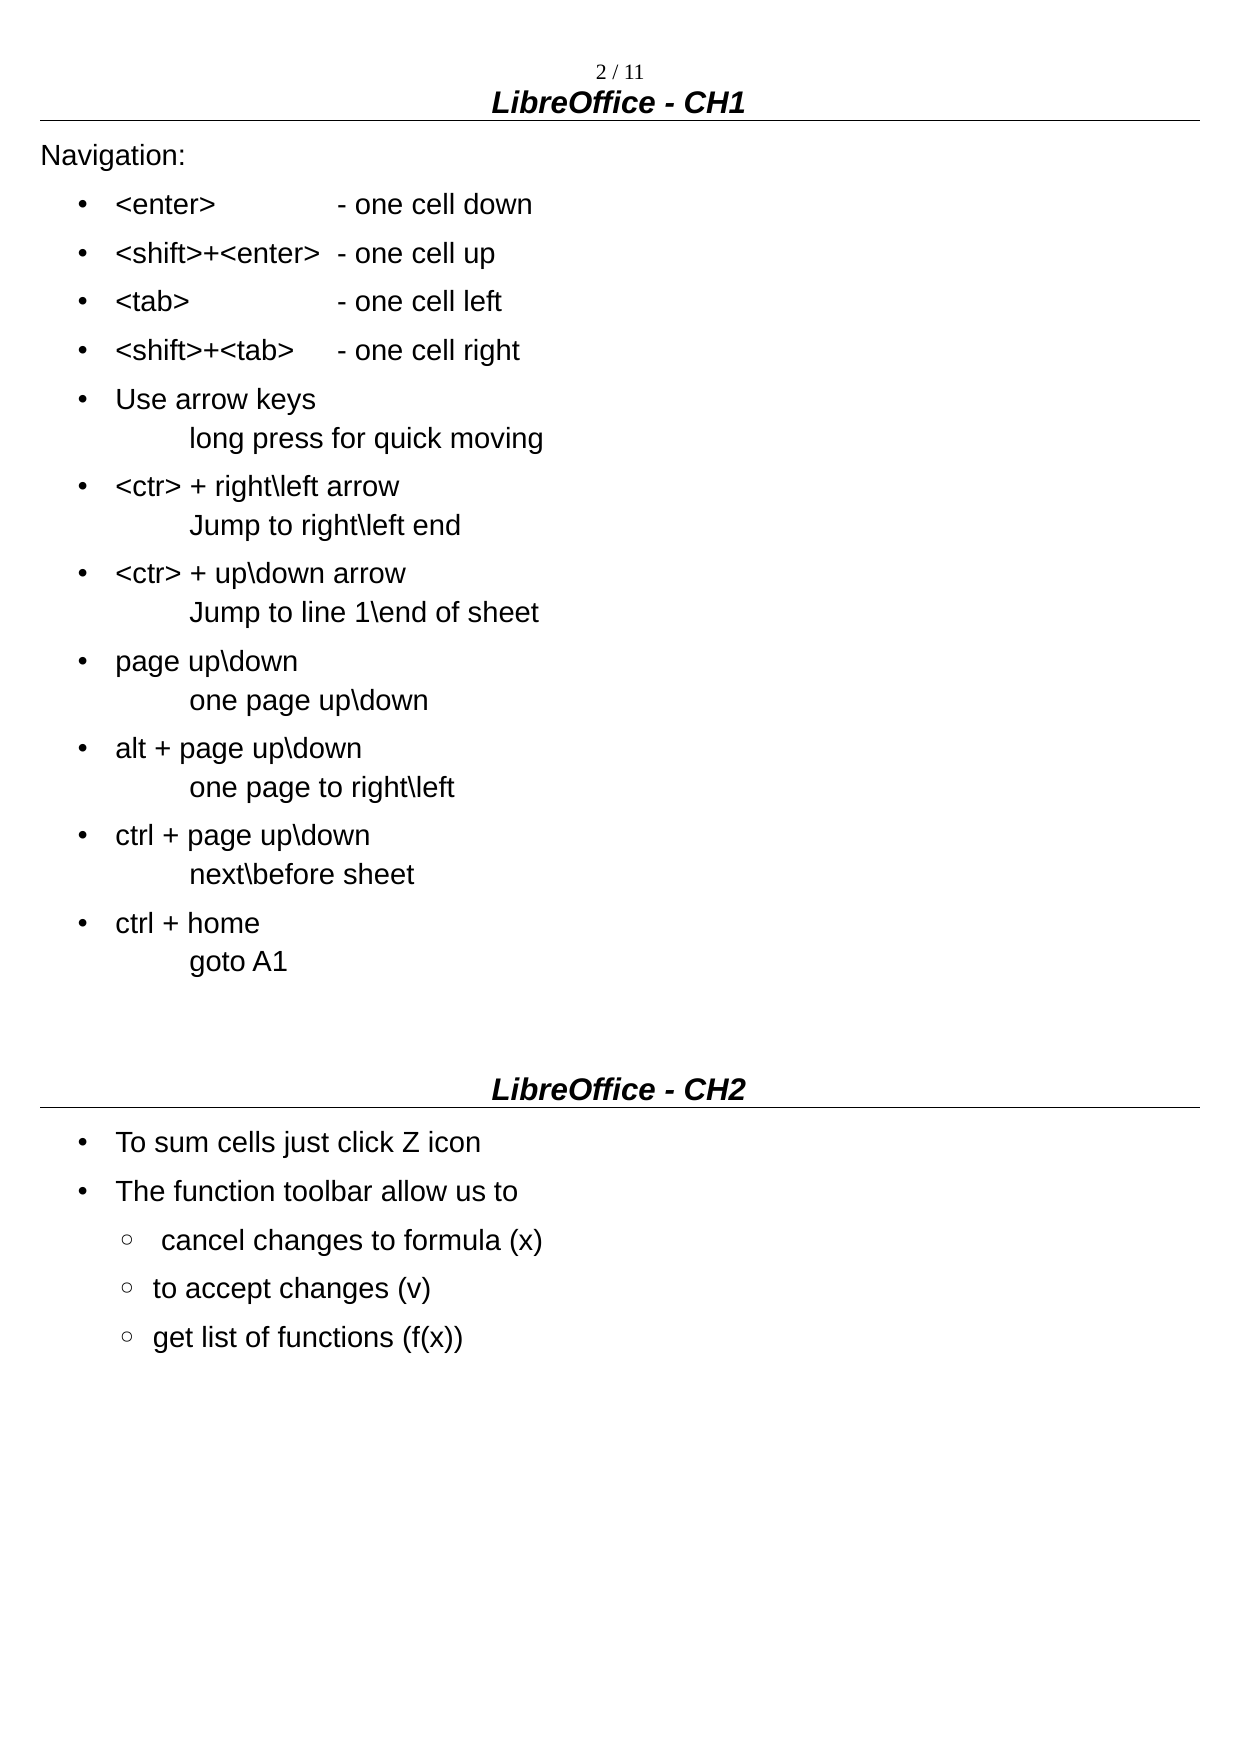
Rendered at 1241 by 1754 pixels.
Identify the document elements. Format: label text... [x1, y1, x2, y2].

list ctrl + page up\down next\before sheet [78, 818, 1200, 891]
list To sum cells just click Z icon [78, 1125, 1200, 1159]
list <ctr> + right\left arrow Jump to right\left end [78, 469, 1200, 541]
list cancel changes to formula (x) [115, 1222, 1200, 1256]
list alt + page up\down one page to right\left [78, 731, 1200, 803]
list <enter> - one cell down [78, 187, 1200, 221]
list to accept changes (v) [115, 1271, 1200, 1305]
subtitle LibreOffice - CH1 [40, 84, 1200, 120]
list ctrl + home goto A1 [78, 906, 1200, 978]
list <ctr> + up\down arrow Jump to line 1\end of sheet [78, 556, 1200, 629]
text Navigation: [40, 138, 1200, 172]
list <tab> - one cell left [78, 284, 1200, 318]
list page up\down one page up\down [78, 644, 1200, 716]
list <shift>+<tab> - one cell right [78, 333, 1200, 367]
list <shift>+<enter> - one cell up [78, 236, 1200, 269]
list Use arrow keys long press for quick moving [78, 382, 1200, 454]
list The function toolbar allow us to [78, 1174, 1200, 1207]
subtitle LibreOffice - CH2 [40, 1071, 1200, 1107]
list get list of functions (f(x)) [115, 1320, 1200, 1354]
